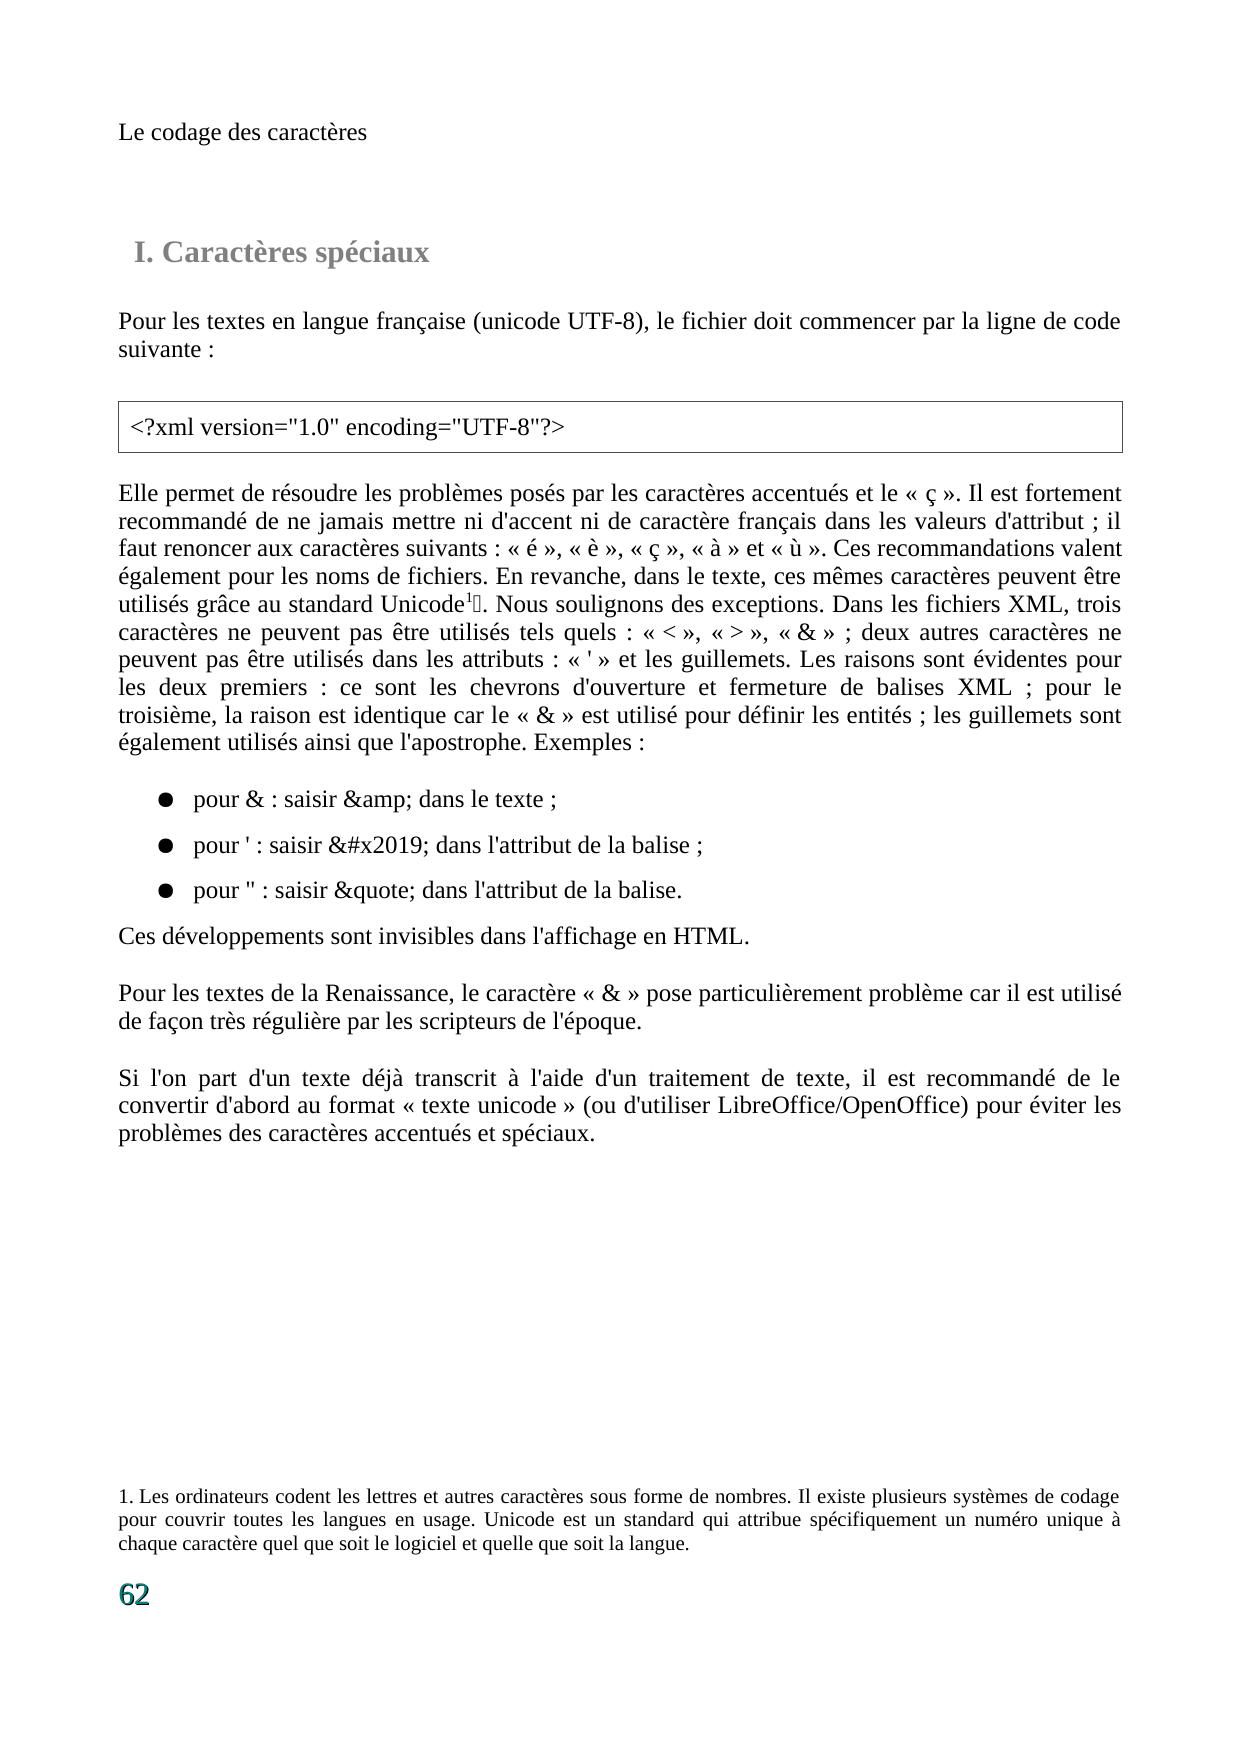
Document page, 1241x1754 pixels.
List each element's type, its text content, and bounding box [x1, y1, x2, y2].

text s [118, 191, 1122, 205]
text Pour les textes en langue française (unicode UTF-8), le fichier doit commencer par la ligne de code suivante : [118, 307, 1122, 363]
title Caractères spéciaux [118, 234, 1122, 269]
text Ces développements sont invisibles dans l'affichage en HTML. [118, 922, 1122, 949]
list pour ' : saisir &#x2019; dans l'attribut de la balise ; [156, 831, 1122, 859]
list pour & : saisir &amp; dans le texte ; [156, 786, 1122, 813]
text Les ordinateurs codent les lettres et autres caractères sous forme de nombres. Il existe plusieurs systèmes de codage pour couvrir toutes les langues en usage. Unicode est un standard qui attribue spécifiquement un numéro unique à chaque caractère quel que soit le logiciel et quelle que soit la langue. [118, 1485, 1122, 1554]
table_header <?xml version="1.0" encoding="UTF-8"?> [119, 402, 1122, 452]
text Si l'on part d'un texte déjà transcrit à l'aide d'un traitement de texte, il est recommandé de le convertir d'abord au format « texte unicode » (ou d'utiliser LibreOffice/OpenOffice) pour éviter les problèmes des caractères accentués et spéciaux. [118, 1064, 1122, 1147]
text Elle permet de résoudre les problèmes posés par les caractères accentués et le « ç ». Il est fortement recommandé de ne jamais mettre ni d'accent ni de caractère français dans les valeurs d'attribut ; il faut renoncer aux caractères suivants : « é », « è », « ç », « à » et « ù ». Ces recommandations valent également pour les noms de fichiers. En revanche, dans le texte, ces mêmes caractères peuvent être utilisés grâce au standard UnicodeUnicode.org. Nous soulignons des exceptions. Dans les fichiers XML, trois caractères ne peuvent pas être utilisés tels quels : « < », « > », « & » ; deux autres caractères ne peuvent pas être utilisés dans les attributs : « ' » et les guille­mets. Les raisons sont évidentes pour les deux premiers : ce sont les chevrons d'ouverture et ferme­ture de balises XML ; pour le troisième, la raison est identique car le « & » est utilisé pour définir les entités ; les guillemets sont également utilisés ainsi que l'apostrophe. Exemples : [118, 479, 1122, 756]
text Pour les textes de la Renaissance, le caractère « & » pose particulièrement problème car il est utilisé de façon très régulière par les scripteurs de l'époque. [118, 979, 1122, 1034]
list pour " : saisir &quote; dans l'attribut de la balise. [156, 876, 1122, 904]
text s [118, 177, 1122, 191]
